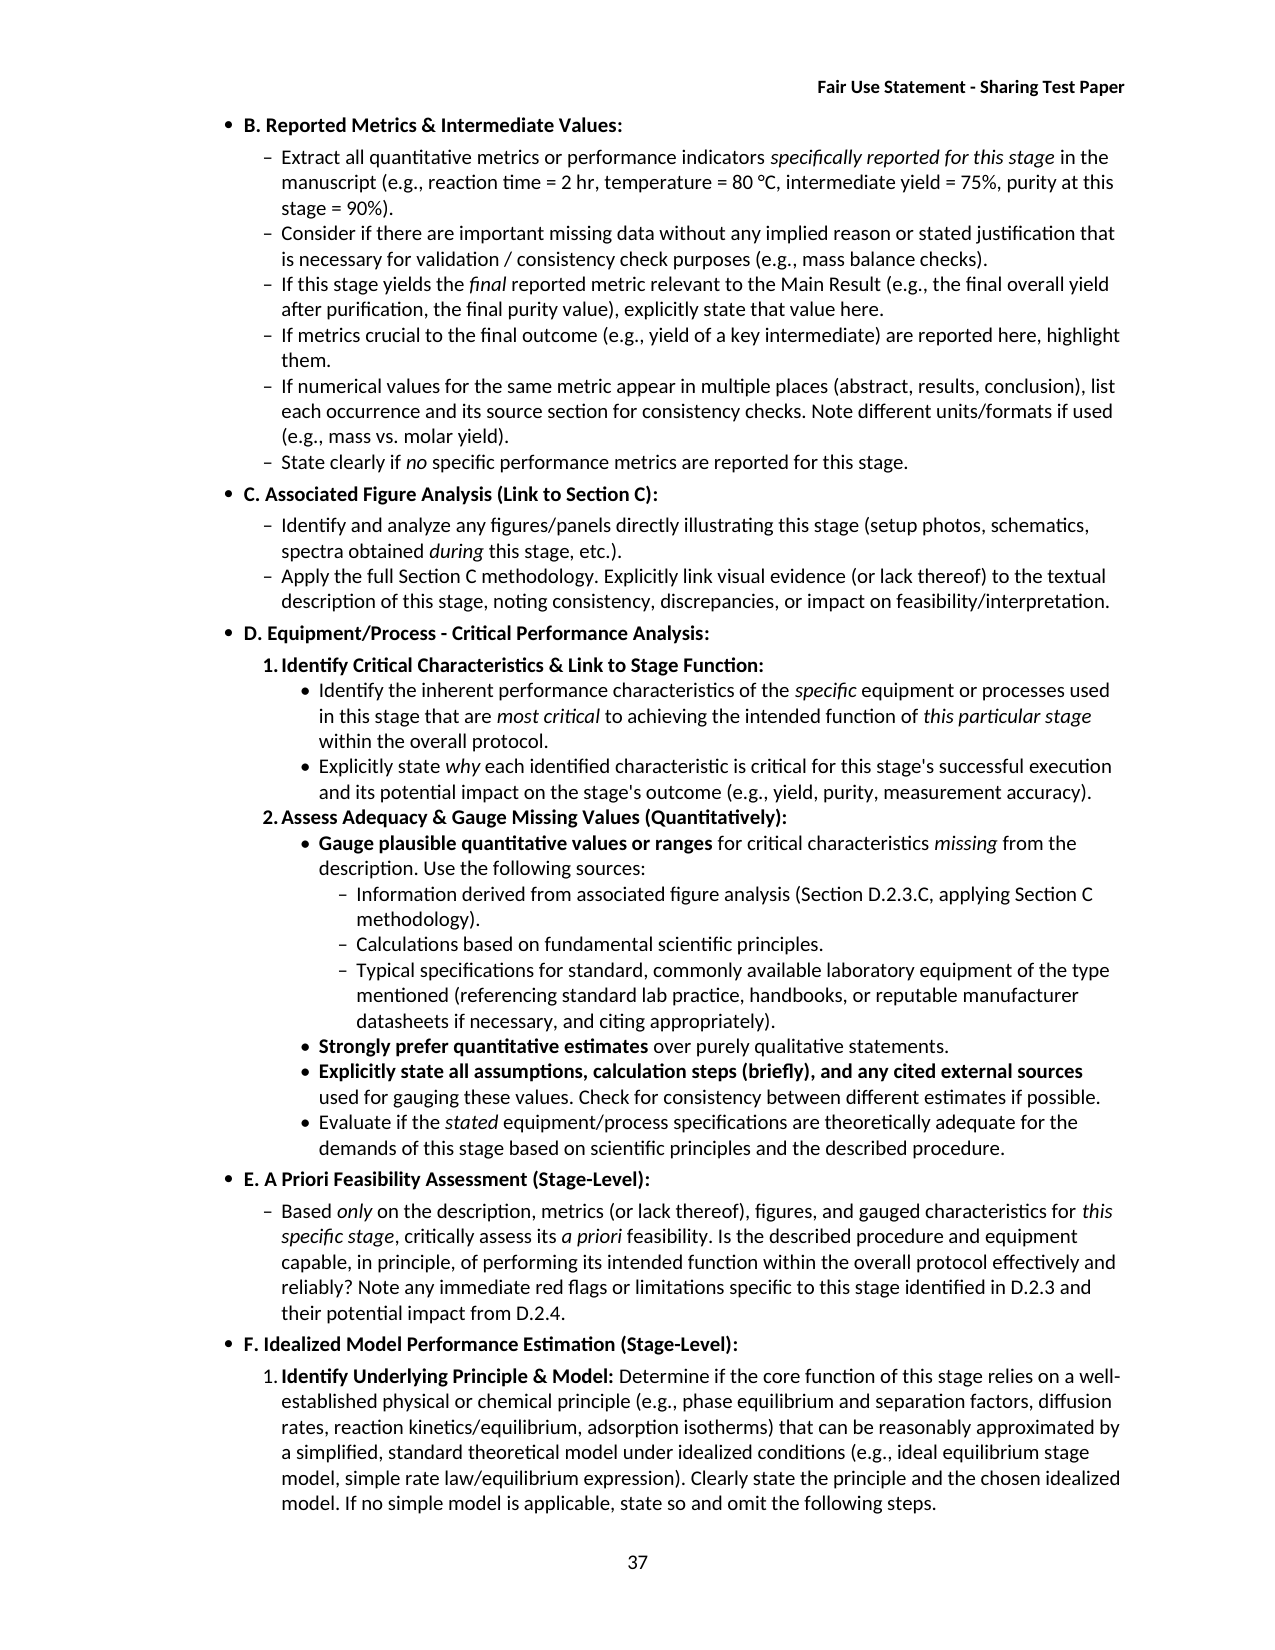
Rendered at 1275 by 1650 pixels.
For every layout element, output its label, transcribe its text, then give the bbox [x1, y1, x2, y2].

list Information derived from associated figure analysis (Section D.2.3.C, applying Section C methodology). [337, 881, 1125, 932]
list Strongly prefer quantitative estimates over purely qualitative statements. [300, 1033, 1125, 1059]
subtitle F. Idealized Model Performance Estimation (Stage-Level): [225, 1332, 1125, 1357]
list If metrics crucial to the final outcome (e.g., yield of a key intermediate) are reported here, highlight them. [262, 322, 1125, 373]
subtitle D. Equipment/Process - Critical Performance Analysis: [225, 620, 1125, 646]
list Consider if there are important missing data without any implied reason or stated justification that is necessary for validation / consistency check purposes (e.g., mass balance checks). [262, 220, 1125, 271]
list Gauge plausible quantitative values or ranges for critical characteristics missing from the description. Use the following sources: [300, 830, 1125, 881]
list Calculations based on fundamental scientific principles. [337, 932, 1125, 957]
list Explicitly state all assumptions, calculation steps (briefly), and any cited external sources used for gauging these values. Check for consistency between different estimates if possible. [300, 1059, 1125, 1109]
list Evaluate if the stated equipment/process specifications are theoretically adequate for the demands of this stage based on scientific principles and the described procedure. [300, 1109, 1125, 1160]
subtitle E. A Priori Feasibility Assessment (Stage-Level): [225, 1167, 1125, 1192]
list State clearly if no specific performance metrics are reported for this stage. [262, 449, 1125, 474]
list Extract all quantitative metrics or performance indicators specifically reported for this stage in the manuscript (e.g., reaction time = 2 hr, temperature = 80 °C, intermediate yield = 75%, purity at this stage = 90%). [262, 144, 1125, 220]
subtitle C. Associated Figure Analysis (Link to Section C): [225, 481, 1125, 506]
list Identify Underlying Principle & Model: Determine if the core function of this stage relies on a well-established physical or chemical principle (e.g., phase equilibrium and separation factors, diffusion rates, reaction kinetics/equilibrium, adsorption isotherms) that can be reasonably approximated by a simplified, standard theoretical model under idealized conditions (e.g., ideal equilibrium stage model, simple rate law/equilibrium expression). Clearly state the principle and the chosen idealized model. If no simple model is applicable, state so and omit the following steps. [262, 1363, 1125, 1516]
list Identify Critical Characteristics & Link to Stage Function: [262, 652, 1125, 677]
list Based only on the description, metrics (or lack thereof), figures, and gauged characteristics for this specific stage, critically assess its a priori feasibility. Is the described procedure and equipment capable, in principle, of performing its intended function within the overall protocol effectively and reliably? Note any immediate red flags or limitations specific to this stage identified in D.2.3 and their potential impact from D.2.4. [262, 1198, 1125, 1325]
list Assess Adequacy & Gauge Missing Values (Quantitatively): [262, 804, 1125, 830]
list Apply the full Section C methodology. Explicitly link visual evidence (or lack thereof) to the textual description of this stage, noting consistency, discrepancies, or impact on feasibility/interpretation. [262, 563, 1125, 614]
list If this stage yields the final reported metric relevant to the Main Result (e.g., the final overall yield after purification, the final purity value), explicitly state that value here. [262, 271, 1125, 322]
list Explicitly state why each identified characteristic is critical for this stage's successful execution and its potential impact on the stage's outcome (e.g., yield, purity, measurement accuracy). [300, 754, 1125, 804]
subtitle B. Reported Metrics & Intermediate Values: [225, 112, 1125, 138]
list If numerical values for the same metric appear in multiple places (abstract, results, conclusion), list each occurrence and its source section for consistency checks. Note different units/formats if used (e.g., mass vs. molar yield). [262, 373, 1125, 449]
list Identify the inherent performance characteristics of the specific equipment or processes used in this stage that are most critical to achieving the intended function of this particular stage within the overall protocol. [300, 677, 1125, 754]
list Typical specifications for standard, commonly available laboratory equipment of the type mentioned (referencing standard lab practice, handbooks, or reputable manufacturer datasheets if necessary, and citing appropriately). [337, 957, 1125, 1033]
list Identify and analyze any figures/panels directly illustrating this stage (setup photos, schematics, spectra obtained during this stage, etc.). [262, 512, 1125, 563]
